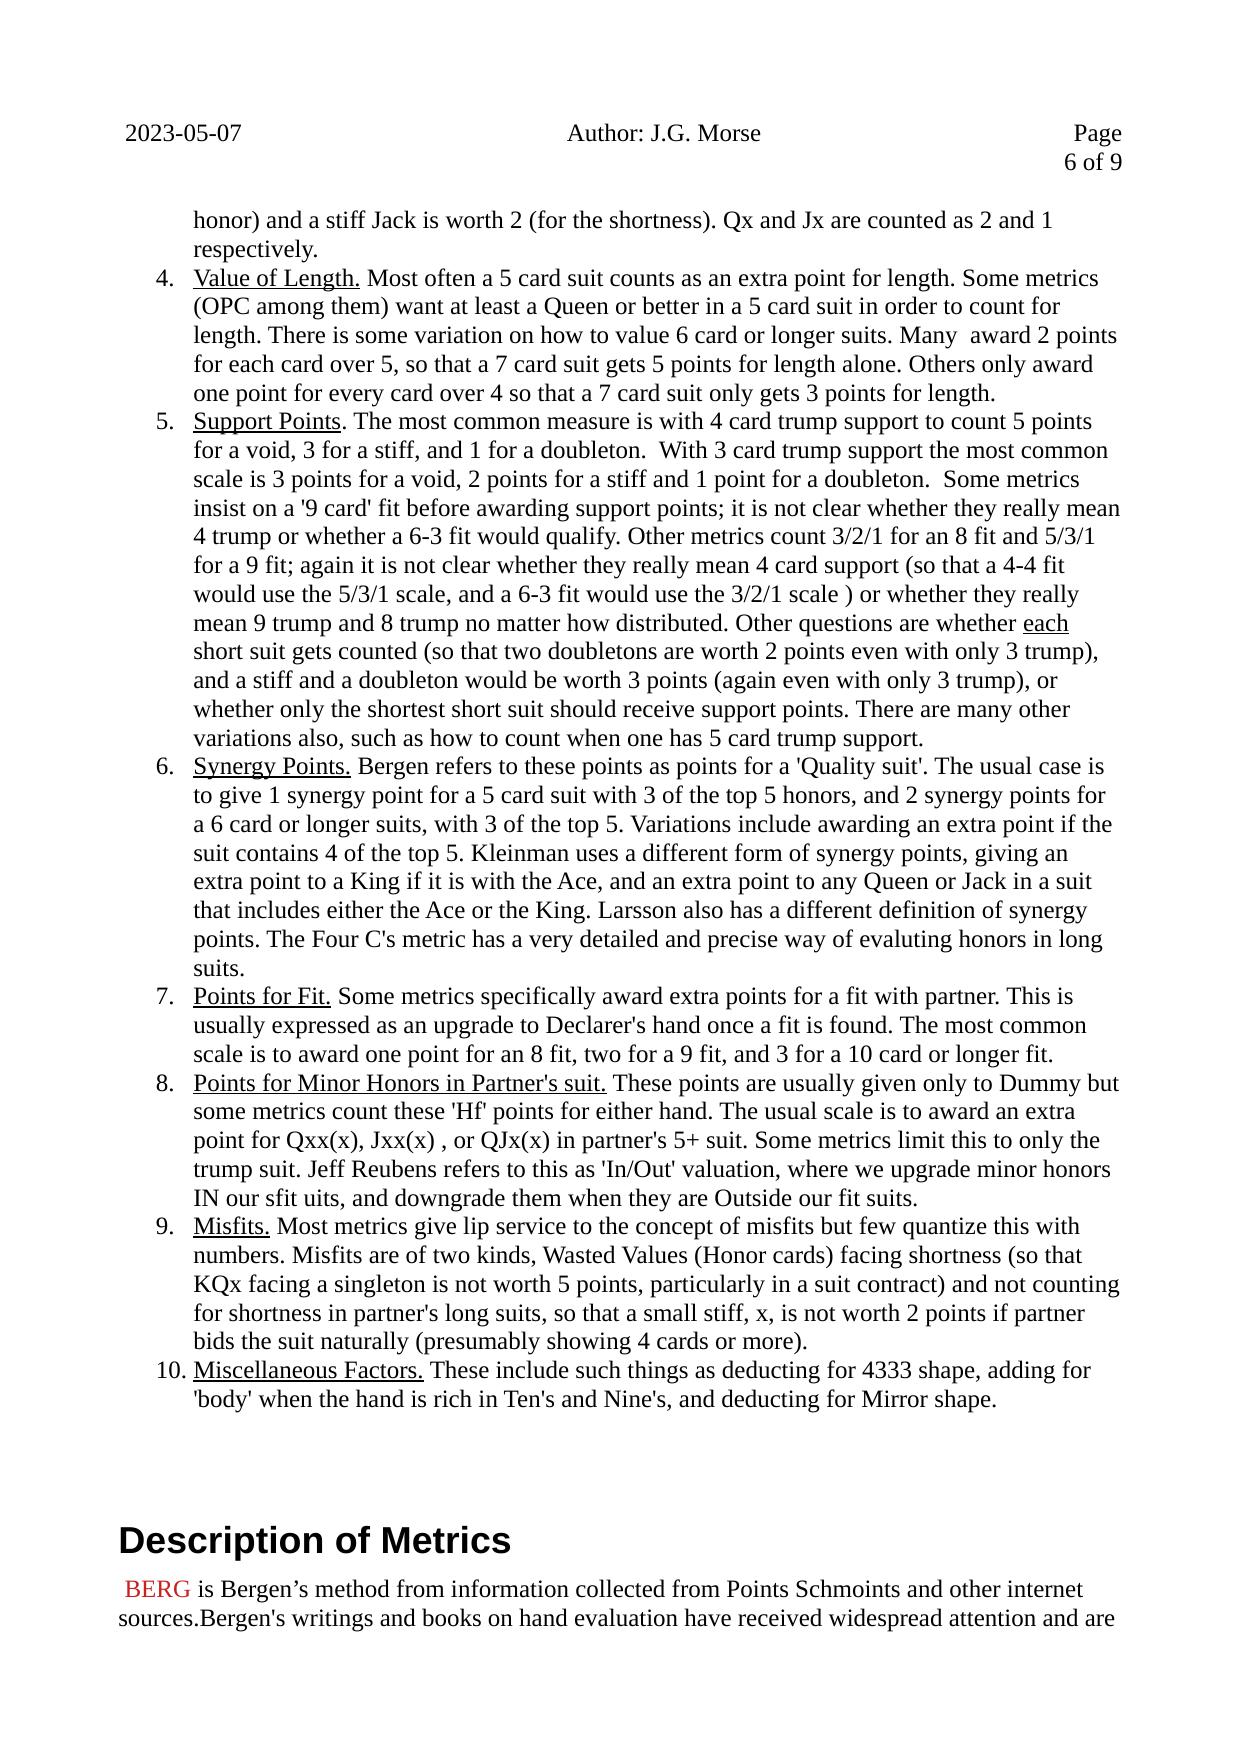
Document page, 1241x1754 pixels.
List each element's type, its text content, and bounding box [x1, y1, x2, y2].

list Value of Length. Most often a 5 card suit counts as an extra point for length. Some metrics (OPC among them) want at least a Queen or better in a 5 card suit in order to count for length. There is some variation on how to value 6 card or longer suits. Many award 2 points for each card over 5, so that a 7 card suit gets 5 points for length alone. Others only award one point for every card over 4 so that a 7 card suit only gets 3 points for length. [156, 263, 1122, 406]
subtitle Description of Metrics [118, 1518, 1122, 1561]
list Misfits. Most metrics give lip service to the concept of misfits but few quantize this with numbers. Misfits are of two kinds, Wasted Values (Honor cards) facing shortness (so that KQx facing a singleton is not worth 5 points, particularly in a suit contract) and not counting for shortness in partner's long suits, so that a small stiff, x, is not worth 2 points if partner bids the suit naturally (presumably showing 4 cards or more). [156, 1211, 1122, 1355]
list Support Points. The most common measure is with 4 card trump support to count 5 points for a void, 3 for a stiff, and 1 for a doubleton. With 3 card trump support the most common scale is 3 points for a void, 2 points for a stiff and 1 point for a doubleton. Some metrics insist on a '9 card' fit before awarding support points; it is not clear whether they really mean 4 trump or whether a 6-3 fit would qualify. Other metrics count 3/2/1 for an 8 fit and 5/3/1 for a 9 fit; again it is not clear whether they really mean 4 card support (so that a 4-4 fit would use the 5/3/1 scale, and a 6-3 fit would use the 3/2/1 scale ) or whether they really mean 9 trump and 8 trump no matter how distributed. Other questions are whether each short suit gets counted (so that two doubletons are worth 2 points even with only 3 trump), and a stiff and a doubleton would be worth 3 points (again even with only 3 trump), or whether only the shortest short suit should receive support points. There are many other variations also, such as how to count when one has 5 card trump support. [156, 406, 1122, 751]
list Points for Fit. Some metrics specifically award extra points for a fit with partner. This is usually expressed as an upgrade to Declarer's hand once a fit is found. The most common scale is to award one point for an 8 fit, two for a 9 fit, and 3 for a 10 card or longer fit. [156, 981, 1122, 1068]
list Miscellaneous Factors. These include such things as deducting for 4333 shape, adding for 'body' when the hand is rich in Ten's and Nine's, and deducting for Mirror shape. [156, 1355, 1122, 1413]
list Points for Minor Honors in Partner's suit. These points are usually given only to Dummy but some metrics count these 'Hf' points for either hand. The usual scale is to award an extra point for Qxx(x), Jxx(x) , or QJx(x) in partner's 5+ suit. Some metrics limit this to only the trump suit. Jeff Reubens refers to this as 'In/Out' valuation, where we upgrade minor honors IN our sfit uits, and downgrade them when they are Outside our fit suits. [156, 1068, 1122, 1211]
text BERG is Bergen’s method from information collected from Points Schmoints and other internet sources.Bergen's writings and books on hand evaluation have received widespread attention and are [118, 1574, 1122, 1631]
list honor) and a stiff Jack is worth 2 (for the shortness). Qx and Jx are counted as 2 and 1 respectively. [156, 205, 1122, 263]
list Synergy Points. Bergen refers to these points as points for a 'Quality suit'. The usual case is to give 1 synergy point for a 5 card suit with 3 of the top 5 honors, and 2 synergy points for a 6 card or longer suits, with 3 of the top 5. Variations include awarding an extra point if the suit contains 4 of the top 5. Kleinman uses a different form of synergy points, giving an extra point to a King if it is with the Ace, and an extra point to any Queen or Jack in a suit that includes either the Ace or the King. Larsson also has a different definition of synergy points. The Four C's metric has a very detailed and precise way of evaluting honors in long suits. [156, 751, 1122, 981]
